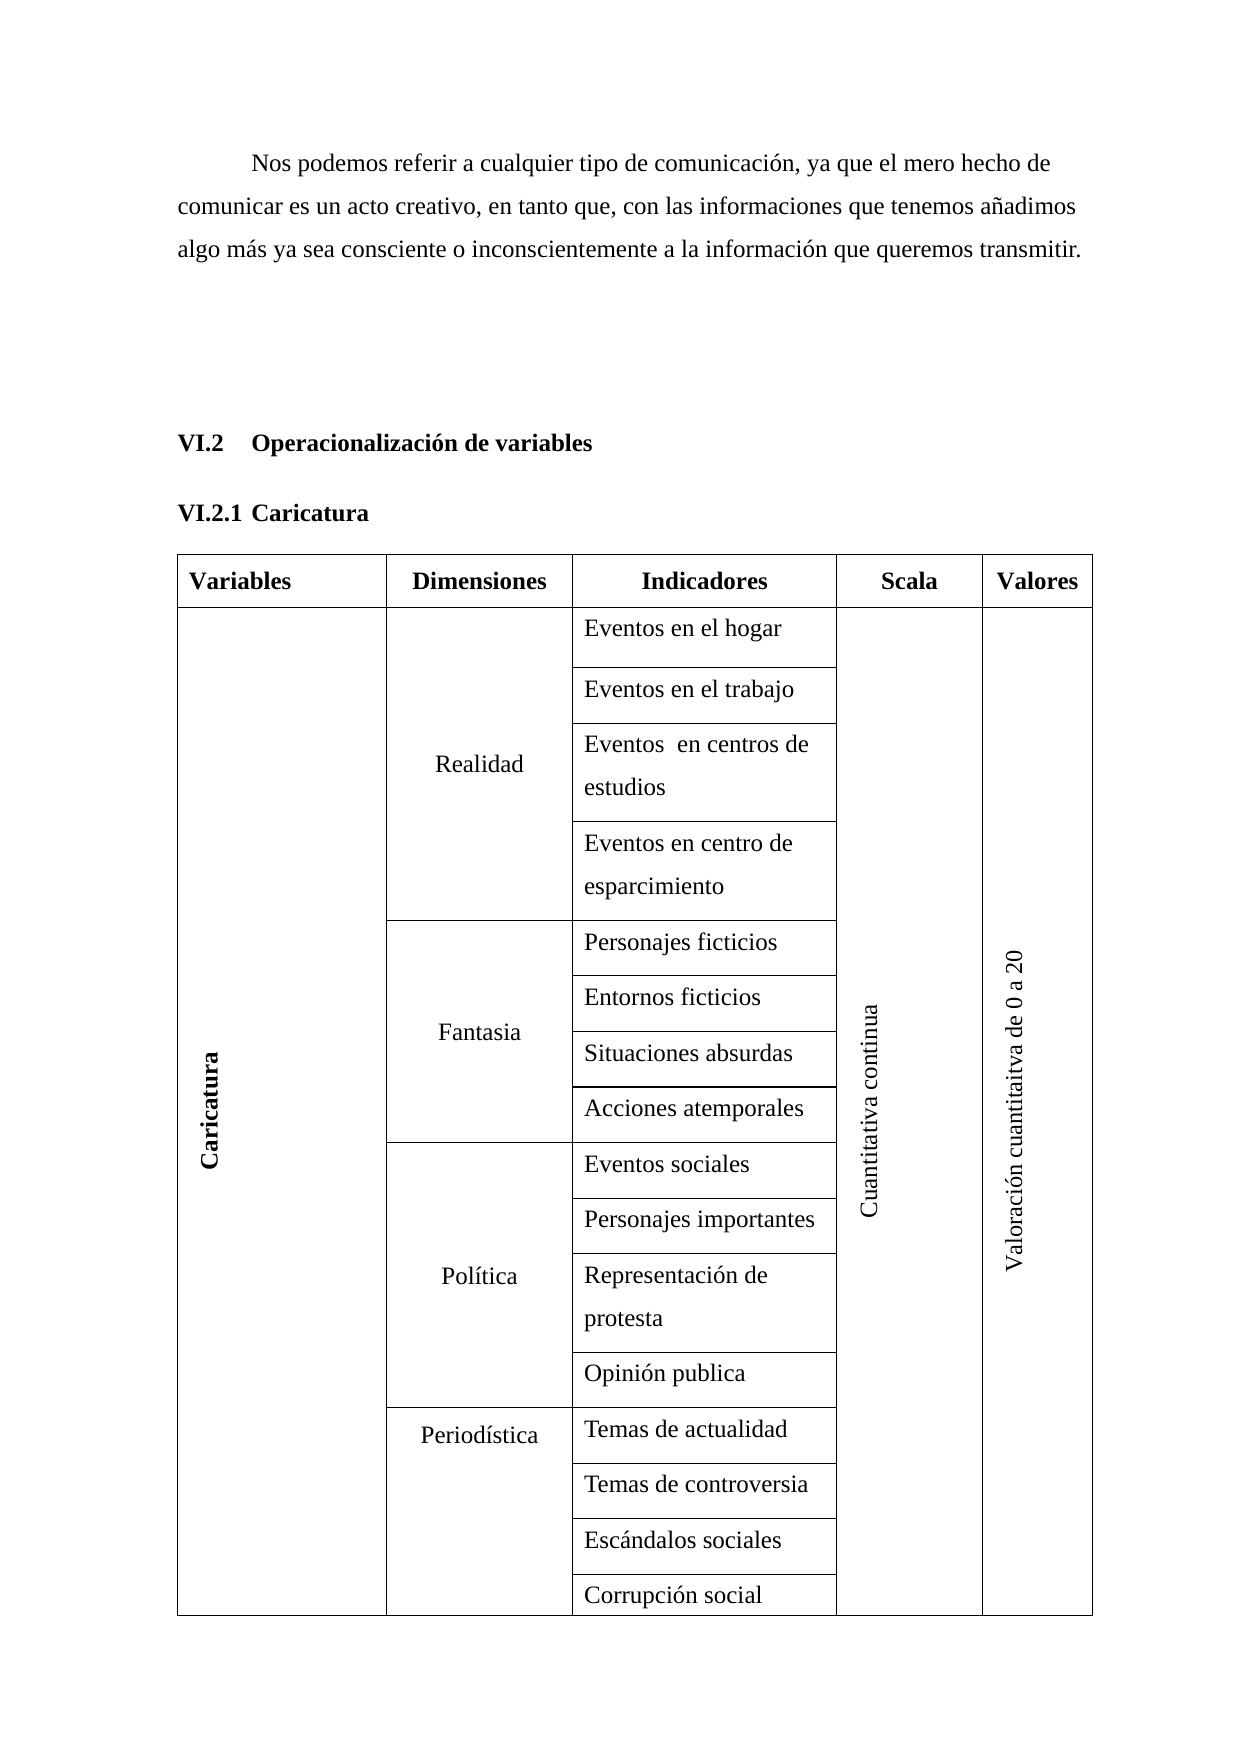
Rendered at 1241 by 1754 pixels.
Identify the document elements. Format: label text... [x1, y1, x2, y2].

table_cell Eventos en el trabajo [573, 668, 836, 723]
table_header Indicadores [573, 555, 836, 607]
table_cell Realidad [387, 608, 572, 920]
table_cell Entornos ficticios [573, 976, 836, 1031]
table_cell Eventos sociales [573, 1143, 836, 1197]
subtitle Operacionalización de variables [177, 428, 1093, 457]
table_cell Política [387, 1143, 572, 1407]
table_header Scala [837, 555, 982, 607]
subtitle Caricatura [177, 498, 1093, 527]
table_cell Personajes ficticios [573, 921, 836, 975]
table_cell Temas de actualidad [573, 1408, 836, 1463]
table_cell Eventos en centros de estudios [573, 724, 836, 821]
table_cell Fantasia [387, 921, 572, 1142]
text Nos podemos referir a cualquier tipo de comunicación, ya que el mero hecho de comunicar es un acto creativo, en tanto que, con las informaciones que tenemos añadimos algo más ya sea consciente o inconscientemente a la información que queremos transmitir. [177, 148, 1093, 263]
table_cell Periodística [387, 1408, 572, 1615]
table_cell Personajes importantes [573, 1199, 836, 1253]
table_cell Eventos en centro de esparcimiento [573, 822, 836, 920]
table_cell Escándalos sociales [573, 1519, 836, 1574]
table_cell Opinión publica [573, 1353, 836, 1407]
table_cell Cuantitativa continua [837, 608, 982, 1615]
table_cell Representación de protesta [573, 1254, 836, 1352]
table_cell Temas de controversia [573, 1464, 836, 1518]
table_cell Acciones atemporales [573, 1088, 836, 1142]
table_header Variables [178, 555, 386, 607]
table_cell Situaciones absurdas [573, 1032, 836, 1086]
table_cell Caricatura [178, 608, 386, 1615]
table_cell Eventos en el hogar [573, 608, 836, 667]
table_header Valores [983, 555, 1092, 607]
table_cell Corrupción social [573, 1575, 836, 1615]
table_cell Valoración cuantitaitva de 0 a 20 [983, 608, 1092, 1615]
table_header Dimensiones [387, 555, 572, 607]
